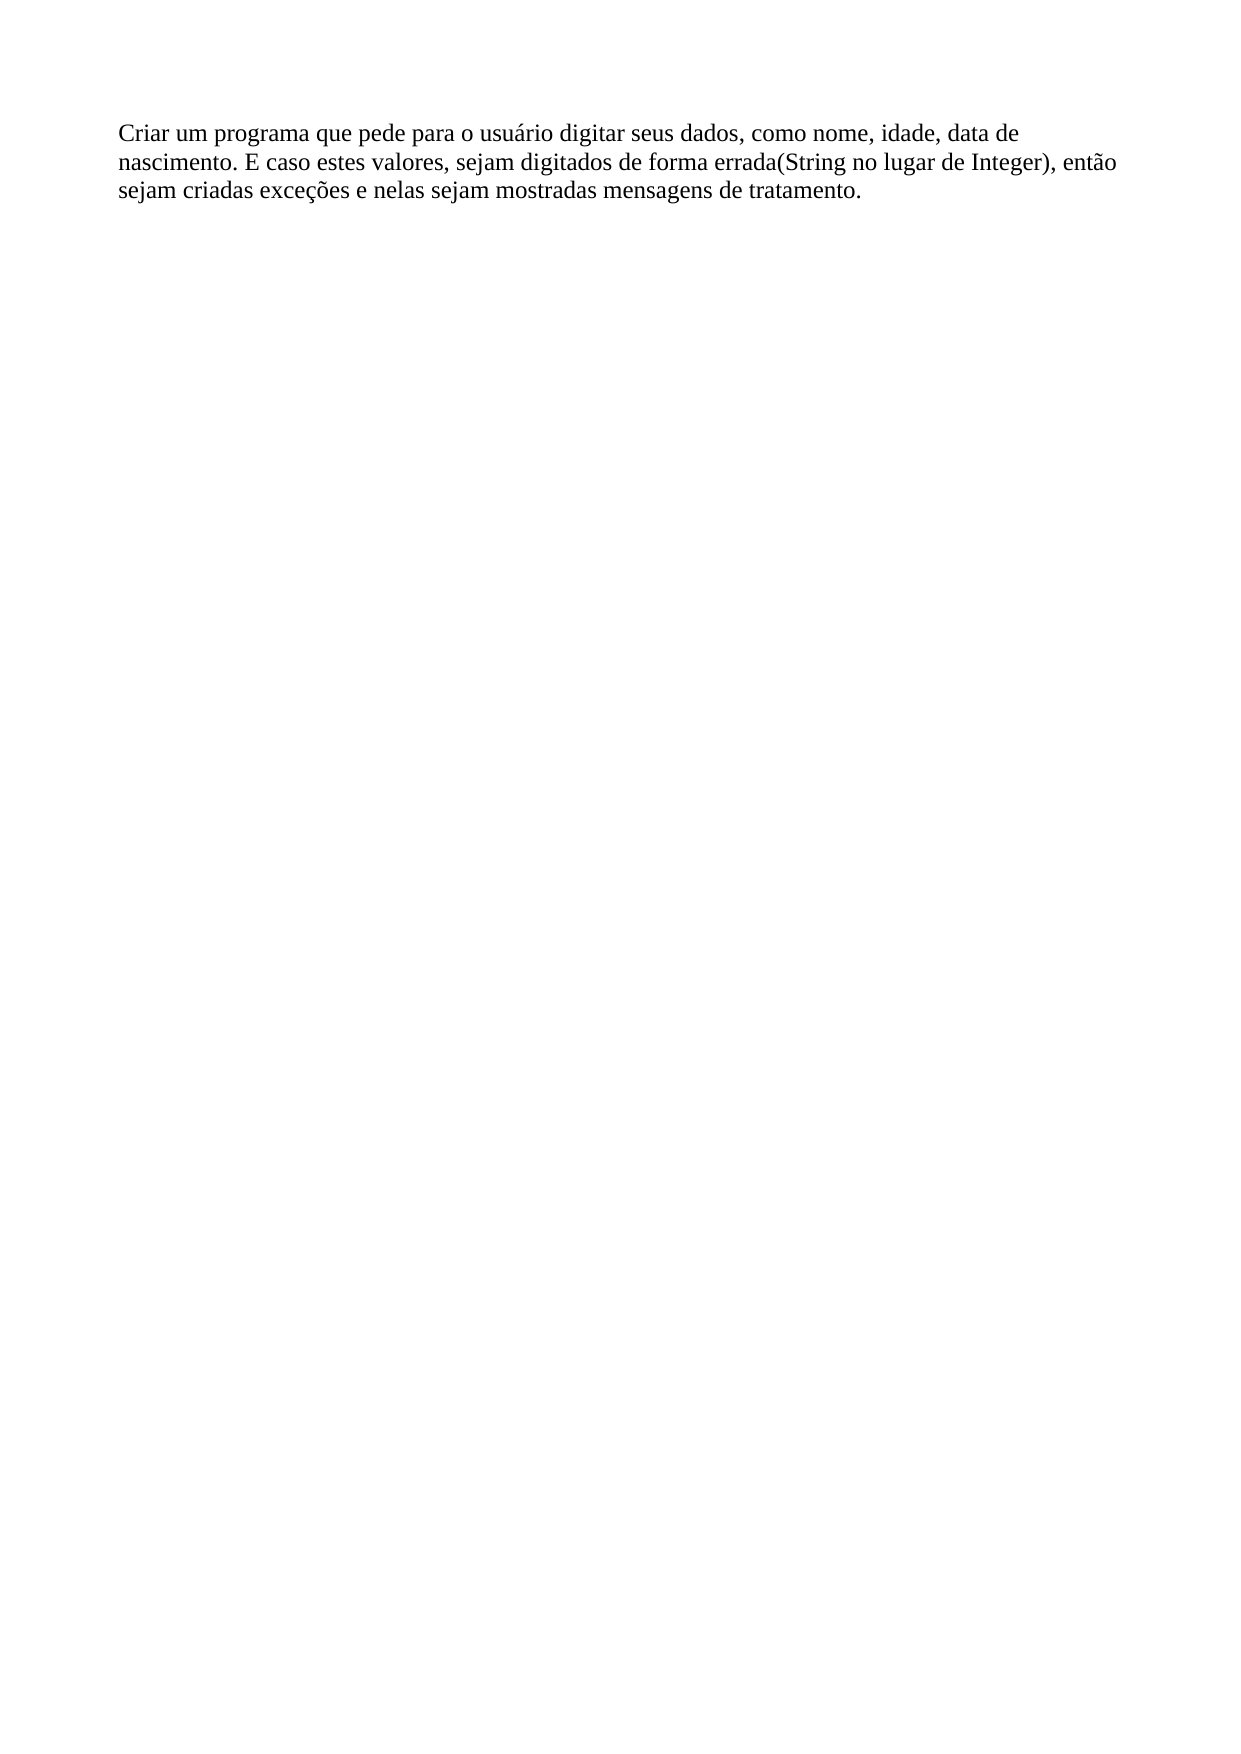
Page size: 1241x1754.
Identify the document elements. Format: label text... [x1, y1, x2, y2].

text Criar um programa que pede para o usuário digitar seus dados, como nome, idade, data de nascimento. E caso estes valores, sejam digitados de forma errada(String no lugar de Integer), então sejam criadas exceções e nelas sejam mostradas mensagens de tratamento. [118, 118, 1122, 204]
